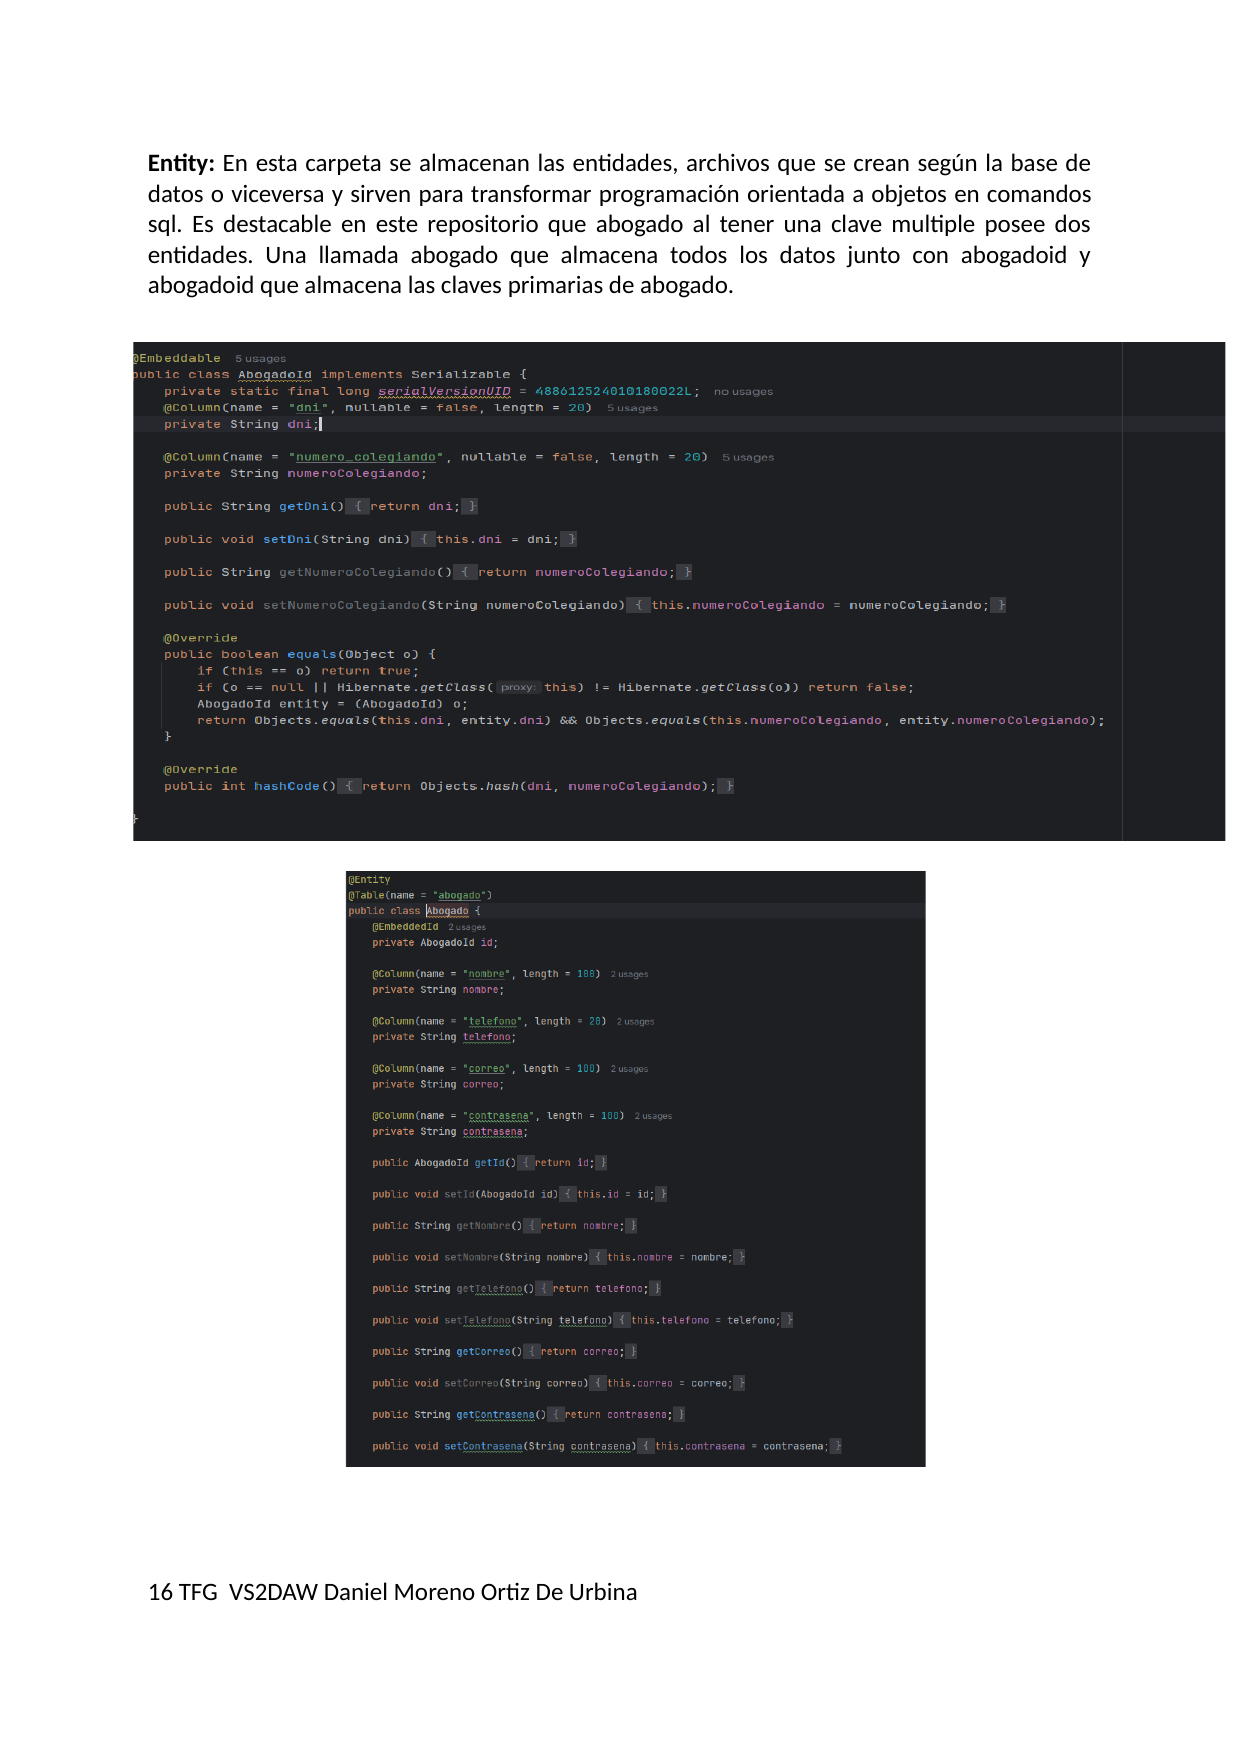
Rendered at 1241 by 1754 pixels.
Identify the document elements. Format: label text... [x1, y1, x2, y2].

picture [345, 871, 926, 1467]
text Entity: En esta carpeta se almacenan las entidades, archivos que se crean según la base de datos o viceversa y sirven para transformar programación orientada a objetos en comandos sql. Es destacable en este repositorio que abogado al tener una clave multiple posee dos entidades. Una llamada abogado que almacena todos los datos junto con abogadoid y abogadoid que almacena las claves primarias de abogado. [148, 148, 1093, 300]
picture [133, 342, 1226, 841]
